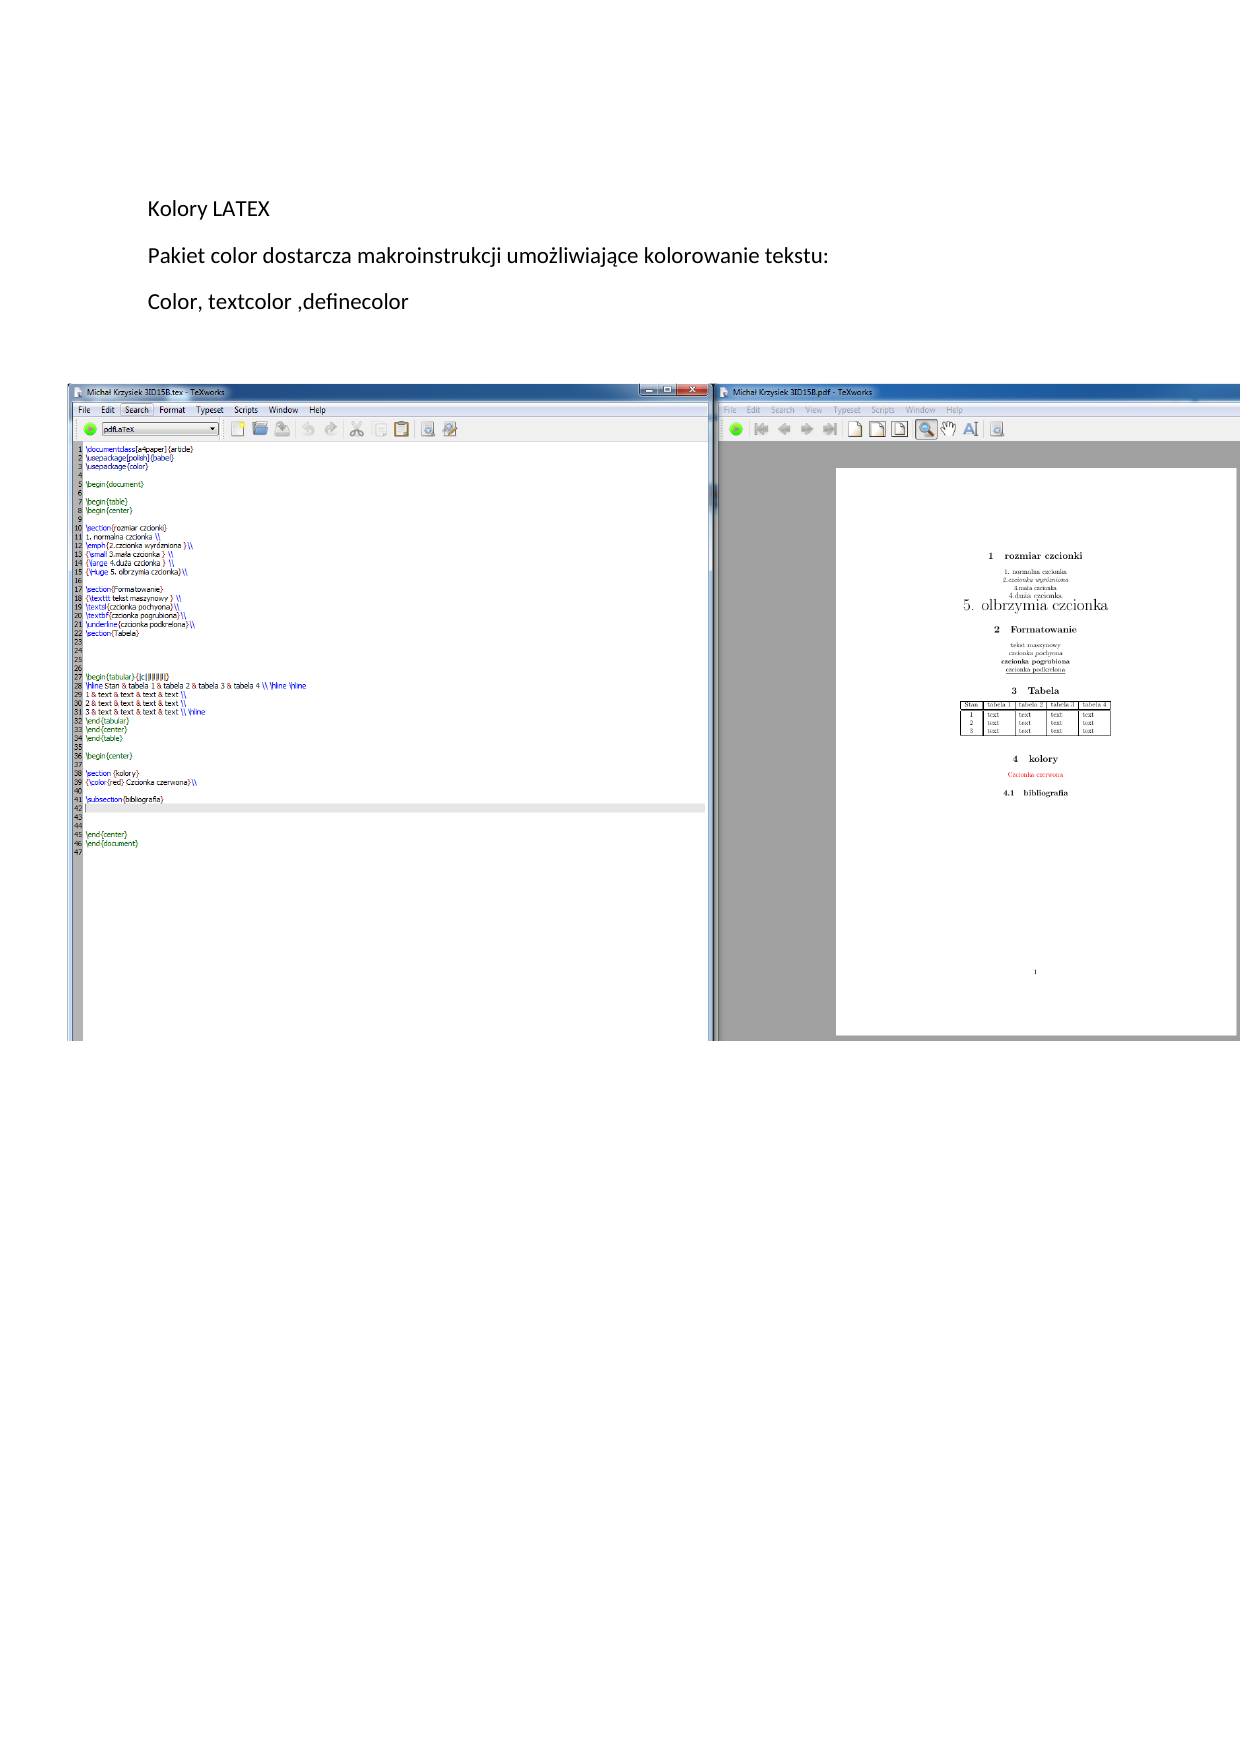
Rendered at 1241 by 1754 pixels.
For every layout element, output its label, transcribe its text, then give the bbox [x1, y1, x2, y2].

text Color, textcolor ,definecolor [148, 287, 1093, 315]
text Kolory LATEX [148, 194, 1093, 222]
text Pakiet color dostarcza makroinstrukcji umożliwiające kolorowanie tekstu: [148, 241, 1093, 269]
